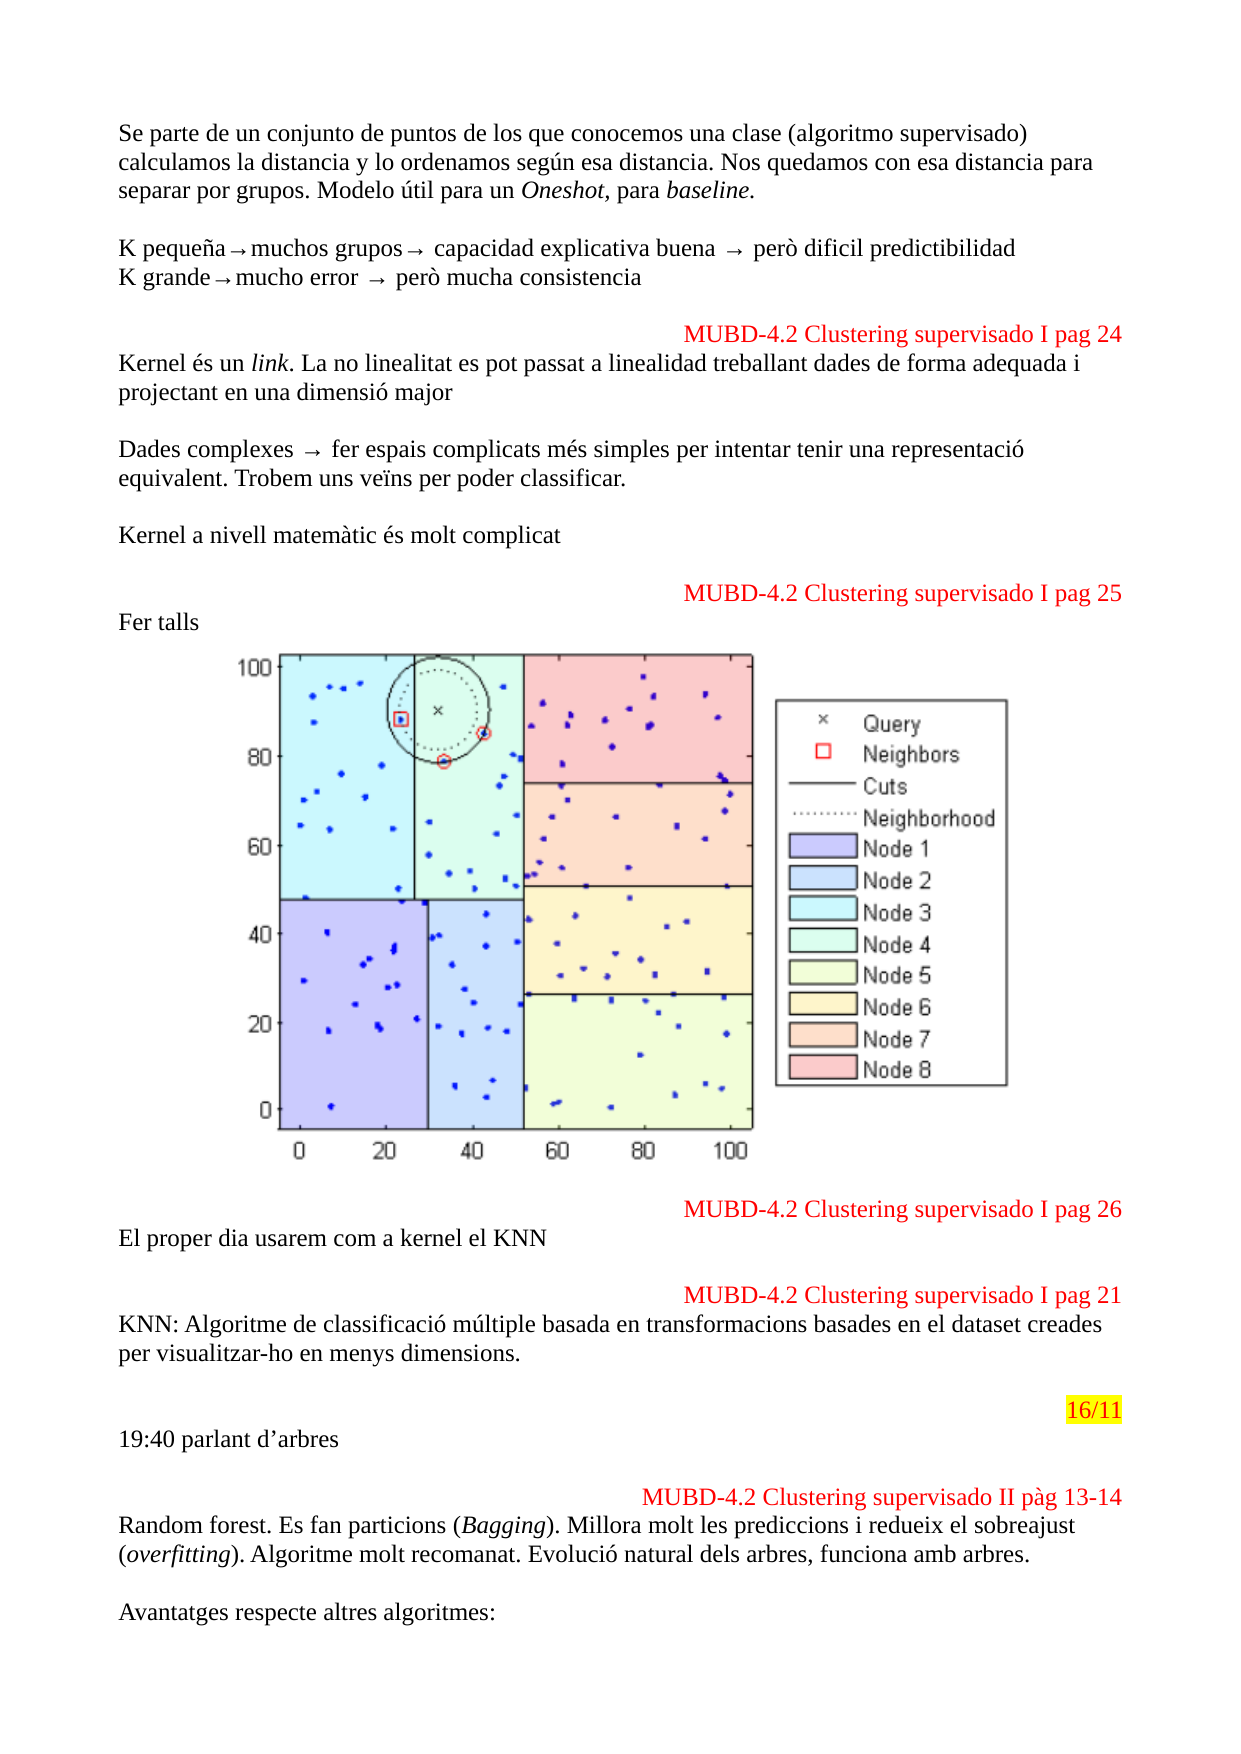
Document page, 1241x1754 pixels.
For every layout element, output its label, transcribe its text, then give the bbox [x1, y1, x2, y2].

text 16/11 [118, 1395, 1122, 1424]
text Fer talls [118, 607, 1122, 636]
text El proper dia usarem com a kernel el KNN [118, 1223, 1122, 1252]
picture [223, 635, 1018, 1166]
text Random forest. Es fan particions (Bagging). Millora molt les prediccions i redueix el sobreajust (overfitting). Algoritme molt recomanat. Evolució natural dels arbres, funciona amb arbres. [118, 1510, 1122, 1568]
text 19:40 parlant d’arbres [118, 1424, 1122, 1453]
text K grande→mucho error → però mucha consistencia [118, 262, 1122, 291]
text Kernel és un link. La no linealitat es pot passat a linealidad treballant dades de forma adequada i projectant en una dimensió major [118, 348, 1122, 406]
text MUBD-4.2 Clustering supervisado II pàg 13-14 [118, 1482, 1122, 1510]
text Avantatges respecte altres algoritmes: [118, 1597, 1122, 1625]
text Dades complexes → fer espais complicats més simples per intentar tenir una representació equivalent. Trobem uns veïns per poder classificar. [118, 434, 1122, 492]
text MUBD-4.2 Clustering supervisado I pag 21 [118, 1280, 1122, 1309]
text K pequeña→muchos grupos→ capacidad explicativa buena → però dificil predictibilidad [118, 233, 1122, 262]
text KNN: Algoritme de classificació múltiple basada en transformacions basades en el dataset creades per visualitzar-ho en menys dimensions. [118, 1309, 1122, 1367]
text MUBD-4.2 Clustering supervisado I pag 24 [118, 319, 1122, 348]
text Kernel a nivell matemàtic és molt complicat [118, 521, 1122, 549]
text Se parte de un conjunto de puntos de los que conocemos una clase (algoritmo supervisado) calculamos la distancia y lo ordenamos según esa distancia. Nos quedamos con esa distancia para separar por grupos. Modelo útil para un Oneshot, para baseline. [118, 118, 1122, 204]
text MUBD-4.2 Clustering supervisado I pag 25 [118, 578, 1122, 607]
text MUBD-4.2 Clustering supervisado I pag 26 [118, 1194, 1122, 1223]
